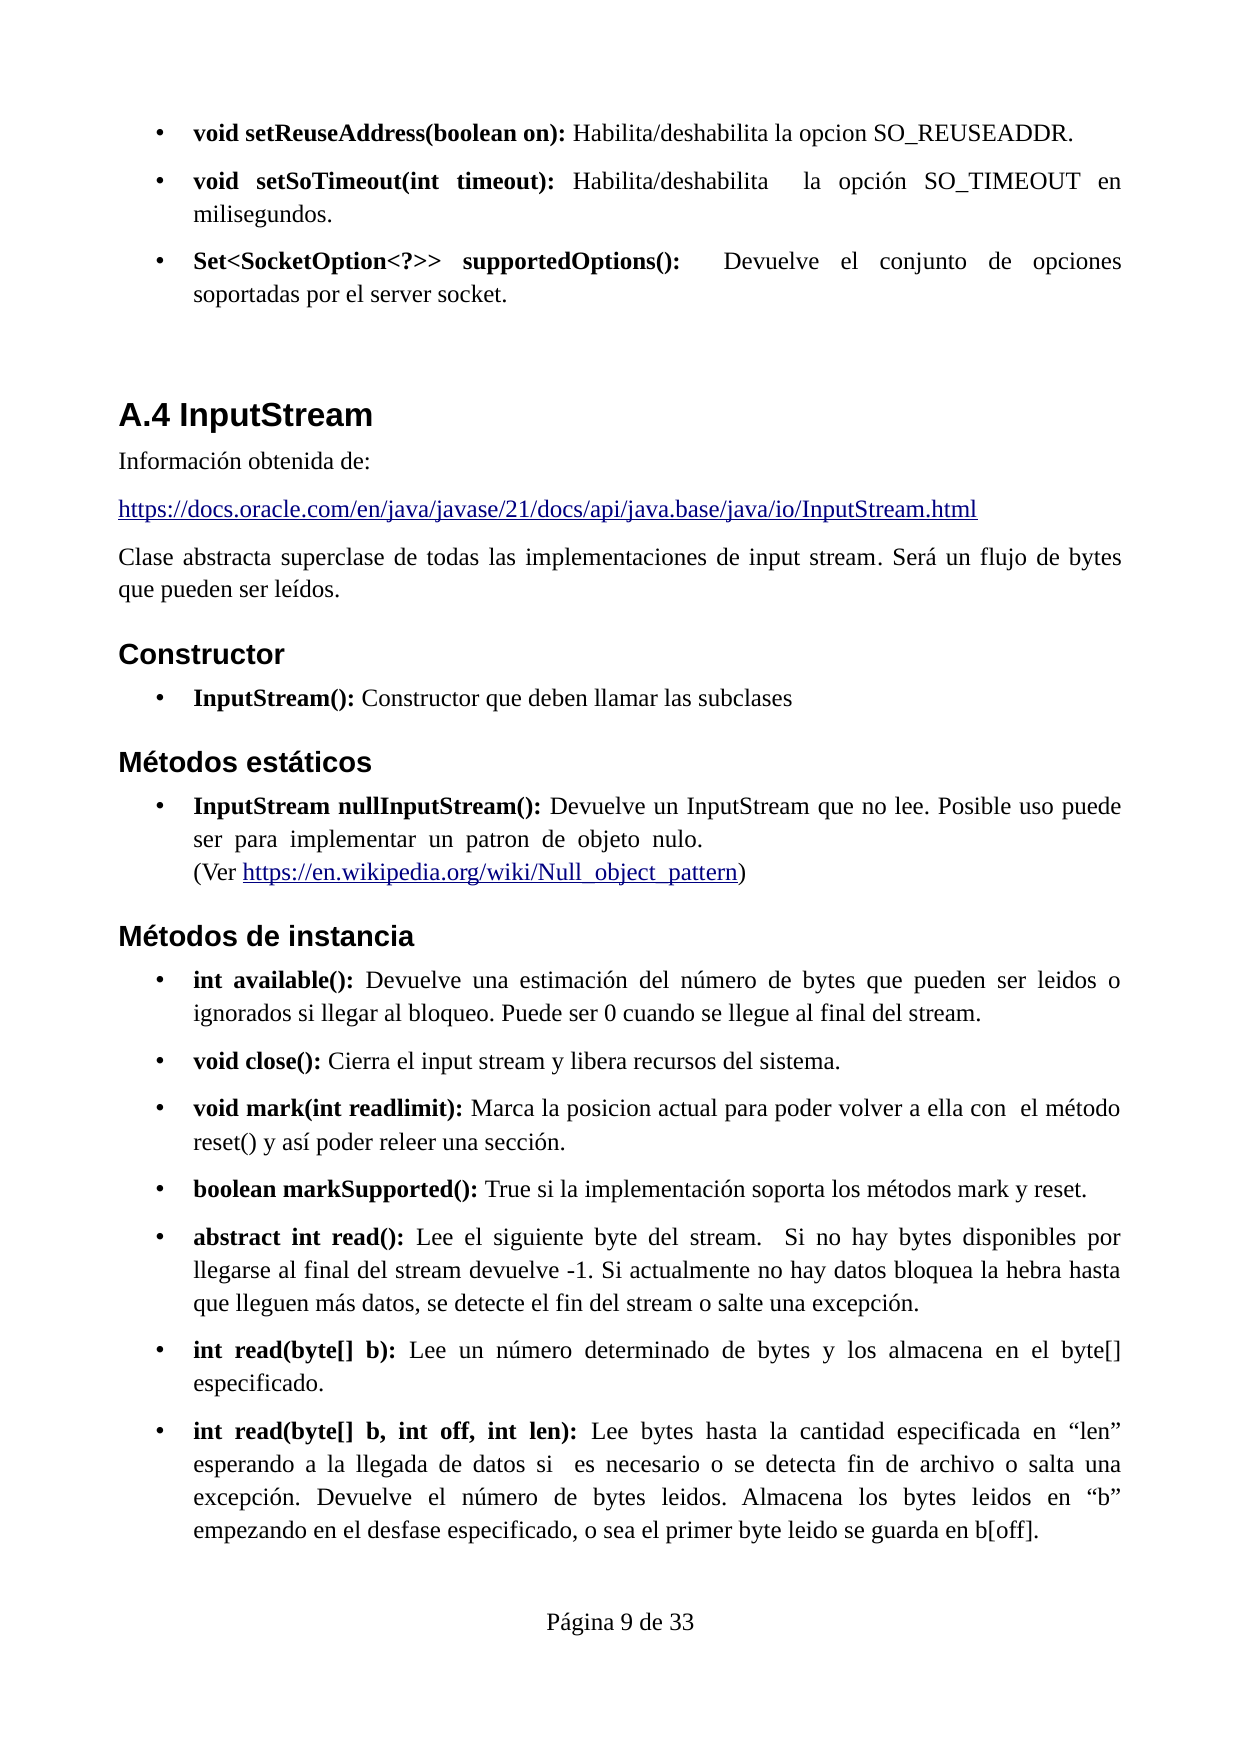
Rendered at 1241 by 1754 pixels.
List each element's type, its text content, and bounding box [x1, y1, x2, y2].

list Set<SocketOption<?>> supportedOptions(): Devuelve el conjunto de opciones soportadas por el server socket. [156, 246, 1122, 308]
list InputStream(): Constructor que deben llamar las subclases [156, 683, 1122, 712]
subtitle Métodos de instancia [118, 919, 1122, 953]
list void setReuseAddress(boolean on): Habilita/deshabilita la opcion SO_REUSEADDR. [156, 118, 1122, 147]
list void setSoTimeout(int timeout): Habilita/deshabilita la opción SO_TIMEOUT en milisegundos. [156, 166, 1122, 227]
text Clase abstracta superclase de todas las implementaciones de input stream. Será un flujo de bytes que pueden ser leídos. [118, 542, 1122, 603]
list void mark(int readlimit): Marca la posicion actual para poder volver a ella con el método reset() y así poder releer una sección. [156, 1093, 1122, 1155]
subtitle A.4 InputStream [118, 395, 1122, 434]
subtitle Métodos estáticos [118, 745, 1122, 778]
list int read(byte[] b): Lee un número determinado de bytes y los almacena en el byte[] especificado. [156, 1335, 1122, 1397]
list int read(byte[] b, int off, int len): Lee bytes hasta la cantidad especificada en “len” esperando a la llegada de datos si es necesario o se detecta fin de archivo o salta una excepción. Devuelve el número de bytes leidos. Almacena los bytes leidos en “b” empezando en el desfase especificado, o sea el primer byte leido se guarda en b[off]. [156, 1416, 1122, 1544]
subtitle Constructor [118, 637, 1122, 670]
list int available(): Devuelve una estimación del número de bytes que pueden ser leidos o ignorados si llegar al bloqueo. Puede ser 0 cuando se llegue al final del stream. [156, 965, 1122, 1027]
text Información obtenida de: [118, 446, 1122, 475]
list abstract int read(): Lee el siguiente byte del stream. Si no hay bytes disponibles por llegarse al final del stream devuelve -1. Si actualmente no hay datos bloquea la hebra hasta que lleguen más datos, se detecte el fin del stream o salte una excepción. [156, 1222, 1122, 1317]
list boolean markSupported(): True si la implementación soporta los métodos mark y reset. [156, 1174, 1122, 1203]
list void close(): Cierra el input stream y libera recursos del sistema. [156, 1046, 1122, 1075]
text https://docs.oracle.com/en/java/javase/21/docs/api/java.base/java/io/InputStream.html [118, 494, 1122, 523]
list InputStream nullInputStream(): Devuelve un InputStream que no lee. Posible uso puede ser para implementar un patron de objeto nulo. (Ver https://en.wikipedia.org/wiki/Null_object_pattern) [156, 791, 1122, 886]
